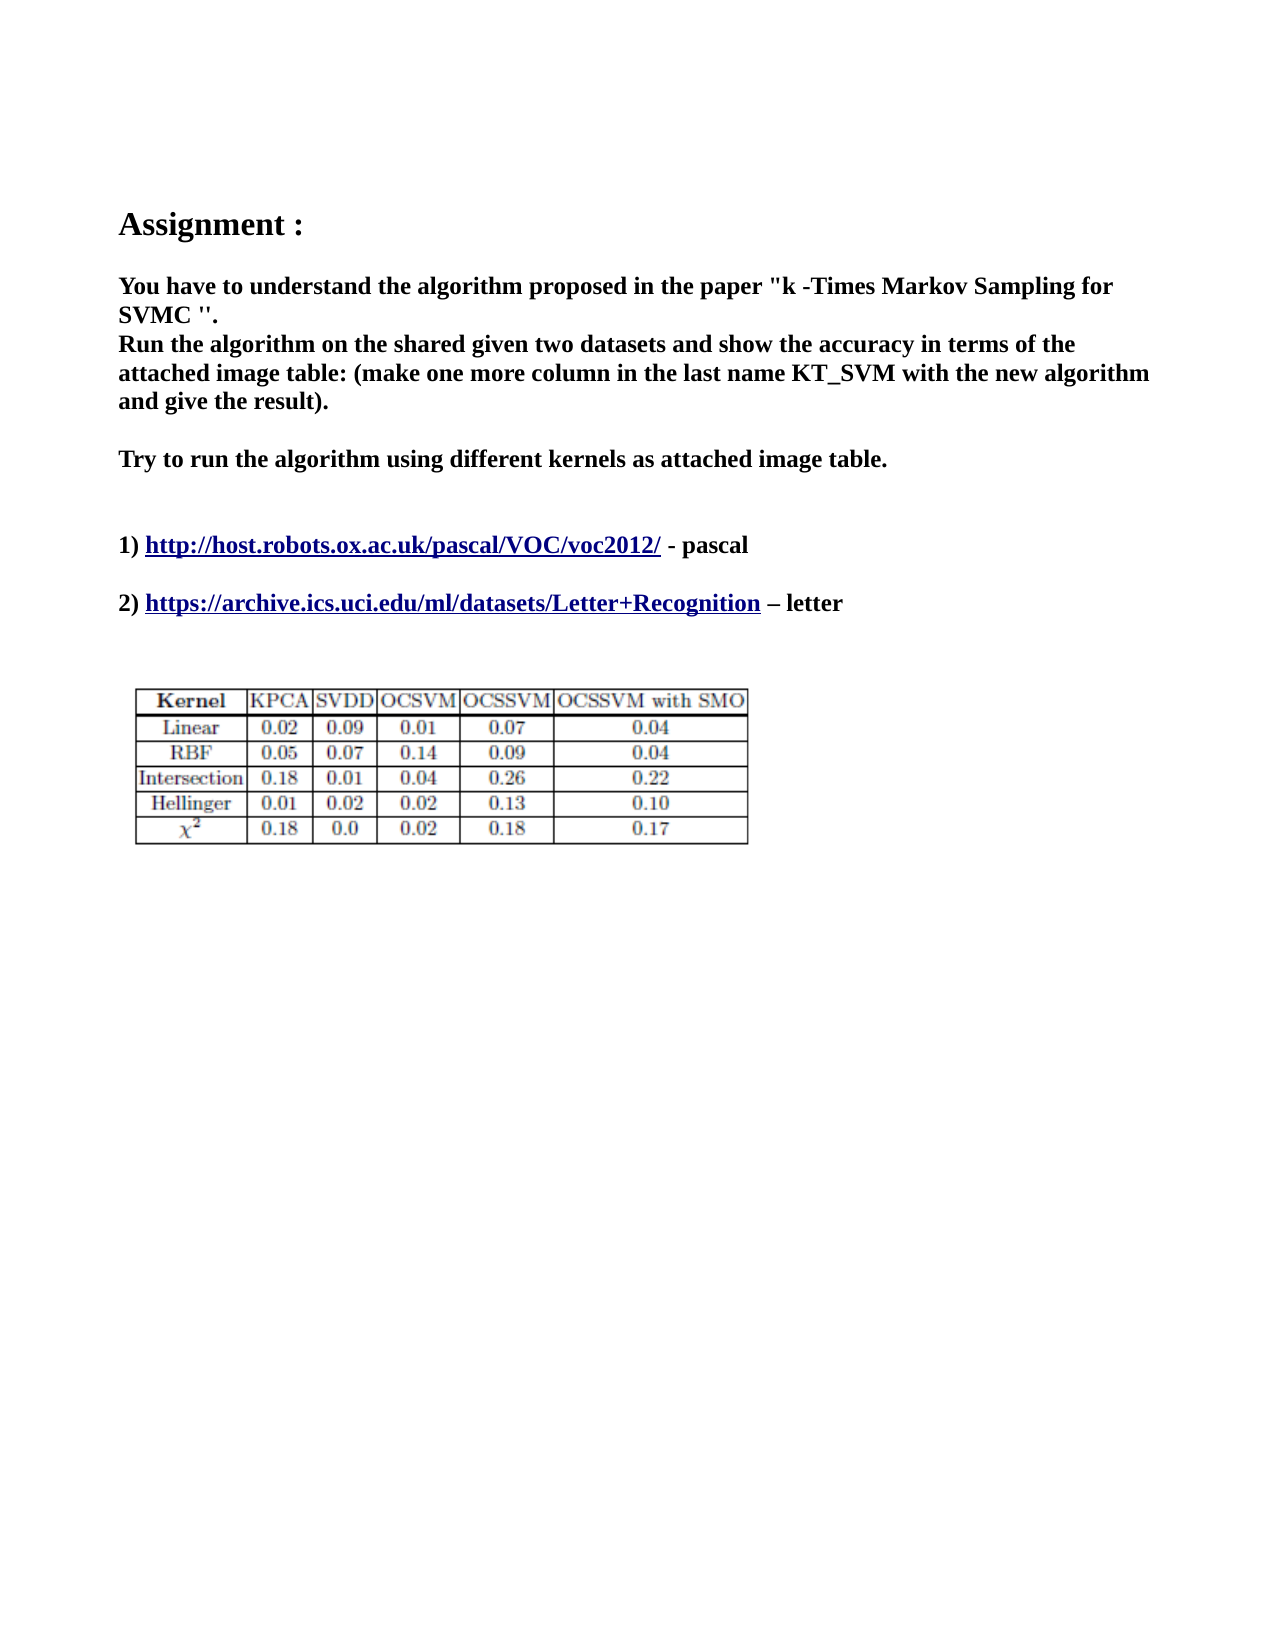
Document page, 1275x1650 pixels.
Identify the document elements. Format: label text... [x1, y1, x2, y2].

text Assignment : [118, 204, 1157, 243]
picture [123, 673, 749, 881]
text You have to understand the algorithm proposed in the paper "k -Times Markov Sampling for SVMC ''. Run the algorithm on the shared given two datasets and show the accuracy in terms of the attached image table: (make one more column in the last name KT_SVM with the new algorithm and give the result). Try to run the algorithm using different kernels as attached image table. 1) http://host.robots.ox.ac.uk/pascal/VOC/voc2012/ - pascal 2) https://archive.ics.uci.edu/ml/datasets/Letter+Recognition – letter [118, 271, 1157, 616]
